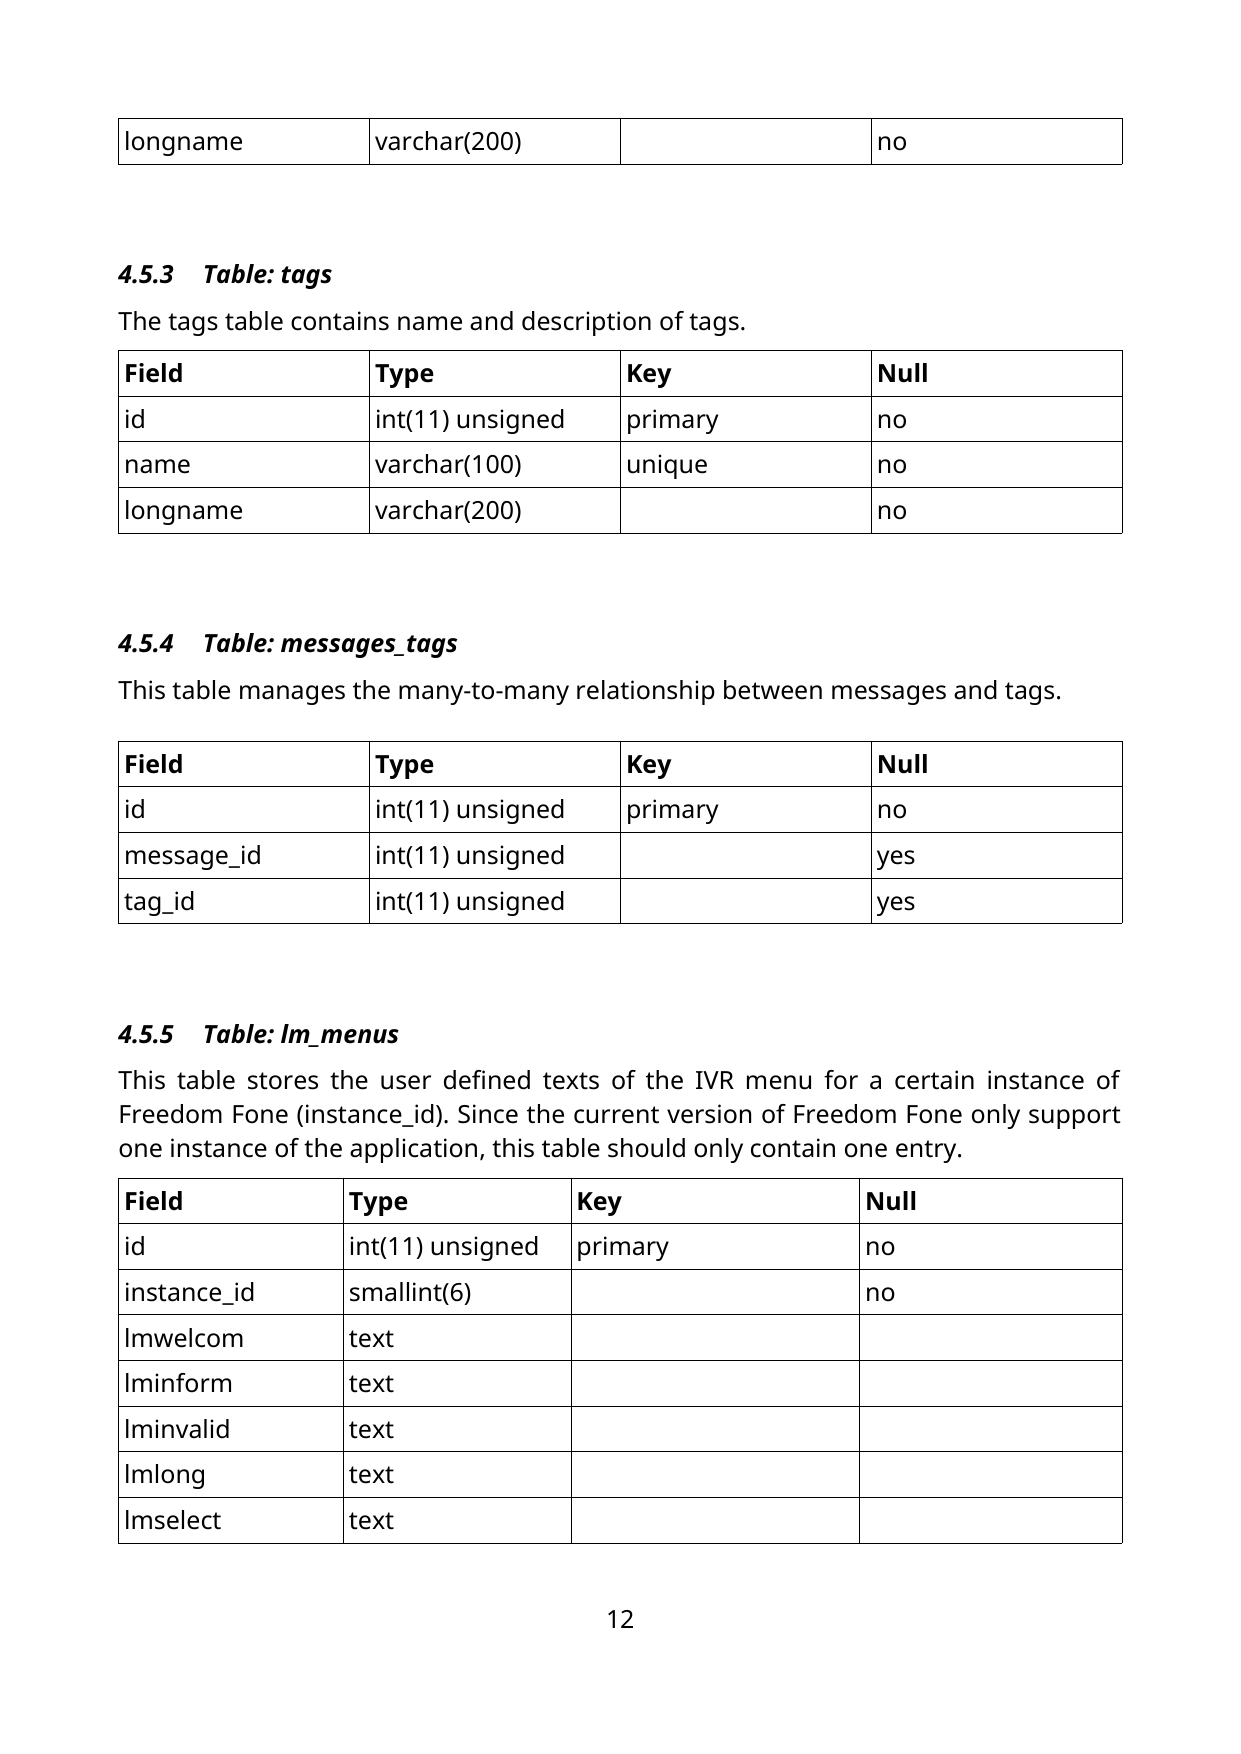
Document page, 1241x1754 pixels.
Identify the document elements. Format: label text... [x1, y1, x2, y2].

table_cell id [119, 1224, 343, 1269]
table_cell lminform [119, 1361, 343, 1406]
table_cell tag_id [119, 879, 369, 923]
table_cell instance_id [119, 1270, 343, 1314]
table_cell text [344, 1498, 571, 1542]
table_cell [572, 1361, 859, 1406]
table_header Key [621, 742, 871, 786]
table_cell no [872, 787, 1122, 832]
table_header Null [872, 351, 1122, 396]
text The tags table contains name and description of tags. [118, 303, 1122, 338]
table_cell [572, 1407, 859, 1451]
table_cell [572, 1498, 859, 1542]
table_header Field [119, 742, 369, 786]
table_cell [572, 1270, 859, 1314]
table_cell id [119, 397, 369, 441]
table_cell no [872, 119, 1122, 164]
table_cell longname [119, 119, 369, 164]
table_cell int(11) unsigned [370, 833, 620, 877]
table_header Key [621, 351, 871, 396]
table_cell lmlong [119, 1452, 343, 1497]
table_header Type [370, 742, 620, 786]
table_header Type [370, 351, 620, 396]
table_cell [621, 833, 871, 877]
table_cell primary [572, 1224, 859, 1269]
table_cell text [344, 1452, 571, 1497]
table_cell lminvalid [119, 1407, 343, 1451]
table_cell [860, 1407, 1122, 1451]
table_cell no [860, 1224, 1122, 1269]
table_cell id [119, 787, 369, 832]
subtitle Table: messages_tags [118, 626, 1122, 660]
table_cell lmwelcom [119, 1315, 343, 1360]
table_cell varchar(200) [370, 119, 620, 164]
table_cell yes [872, 833, 1122, 877]
table_cell no [860, 1270, 1122, 1314]
table_cell message_id [119, 833, 369, 877]
table_cell longname [119, 488, 369, 533]
table_header Type [344, 1179, 571, 1223]
table_cell [572, 1315, 859, 1360]
table_cell int(11) unsigned [370, 879, 620, 923]
table_header Null [872, 742, 1122, 786]
subtitle Table: tags [118, 257, 1122, 291]
table_cell no [872, 488, 1122, 533]
table_cell no [872, 397, 1122, 441]
table_cell lmselect [119, 1498, 343, 1542]
table_cell varchar(100) [370, 442, 620, 487]
table_header Field [119, 351, 369, 396]
table_cell no [872, 442, 1122, 487]
table_cell primary [621, 787, 871, 832]
table_cell varchar(200) [370, 488, 620, 533]
text This table stores the user defined texts of the IVR menu for a certain instance of Freedom Fone (instance_id). Since the current version of Freedom Fone only support one instance of the application, this table should only contain one entry. [118, 1063, 1122, 1165]
text This table manages the many-to-many relationship between messages and tags. [118, 672, 1122, 706]
table_cell text [344, 1407, 571, 1451]
table_header Field [119, 1179, 343, 1223]
subtitle Table: lm_menus [118, 1016, 1122, 1050]
table_cell smallint(6) [344, 1270, 571, 1314]
table_cell int(11) unsigned [344, 1224, 571, 1269]
table_header Key [572, 1179, 859, 1223]
table_cell [572, 1452, 859, 1497]
table_cell yes [872, 879, 1122, 923]
table_cell text [344, 1361, 571, 1406]
table_cell [860, 1361, 1122, 1406]
table_cell [860, 1452, 1122, 1497]
table_cell name [119, 442, 369, 487]
table_header Null [860, 1179, 1122, 1223]
table_cell text [344, 1315, 571, 1360]
table_cell int(11) unsigned [370, 397, 620, 441]
table_cell [860, 1315, 1122, 1360]
table_cell [621, 488, 871, 533]
table_cell [860, 1498, 1122, 1542]
table_cell [621, 879, 871, 923]
table_cell primary [621, 397, 871, 441]
table_cell [621, 119, 871, 164]
table_cell int(11) unsigned [370, 787, 620, 832]
table_cell unique [621, 442, 871, 487]
